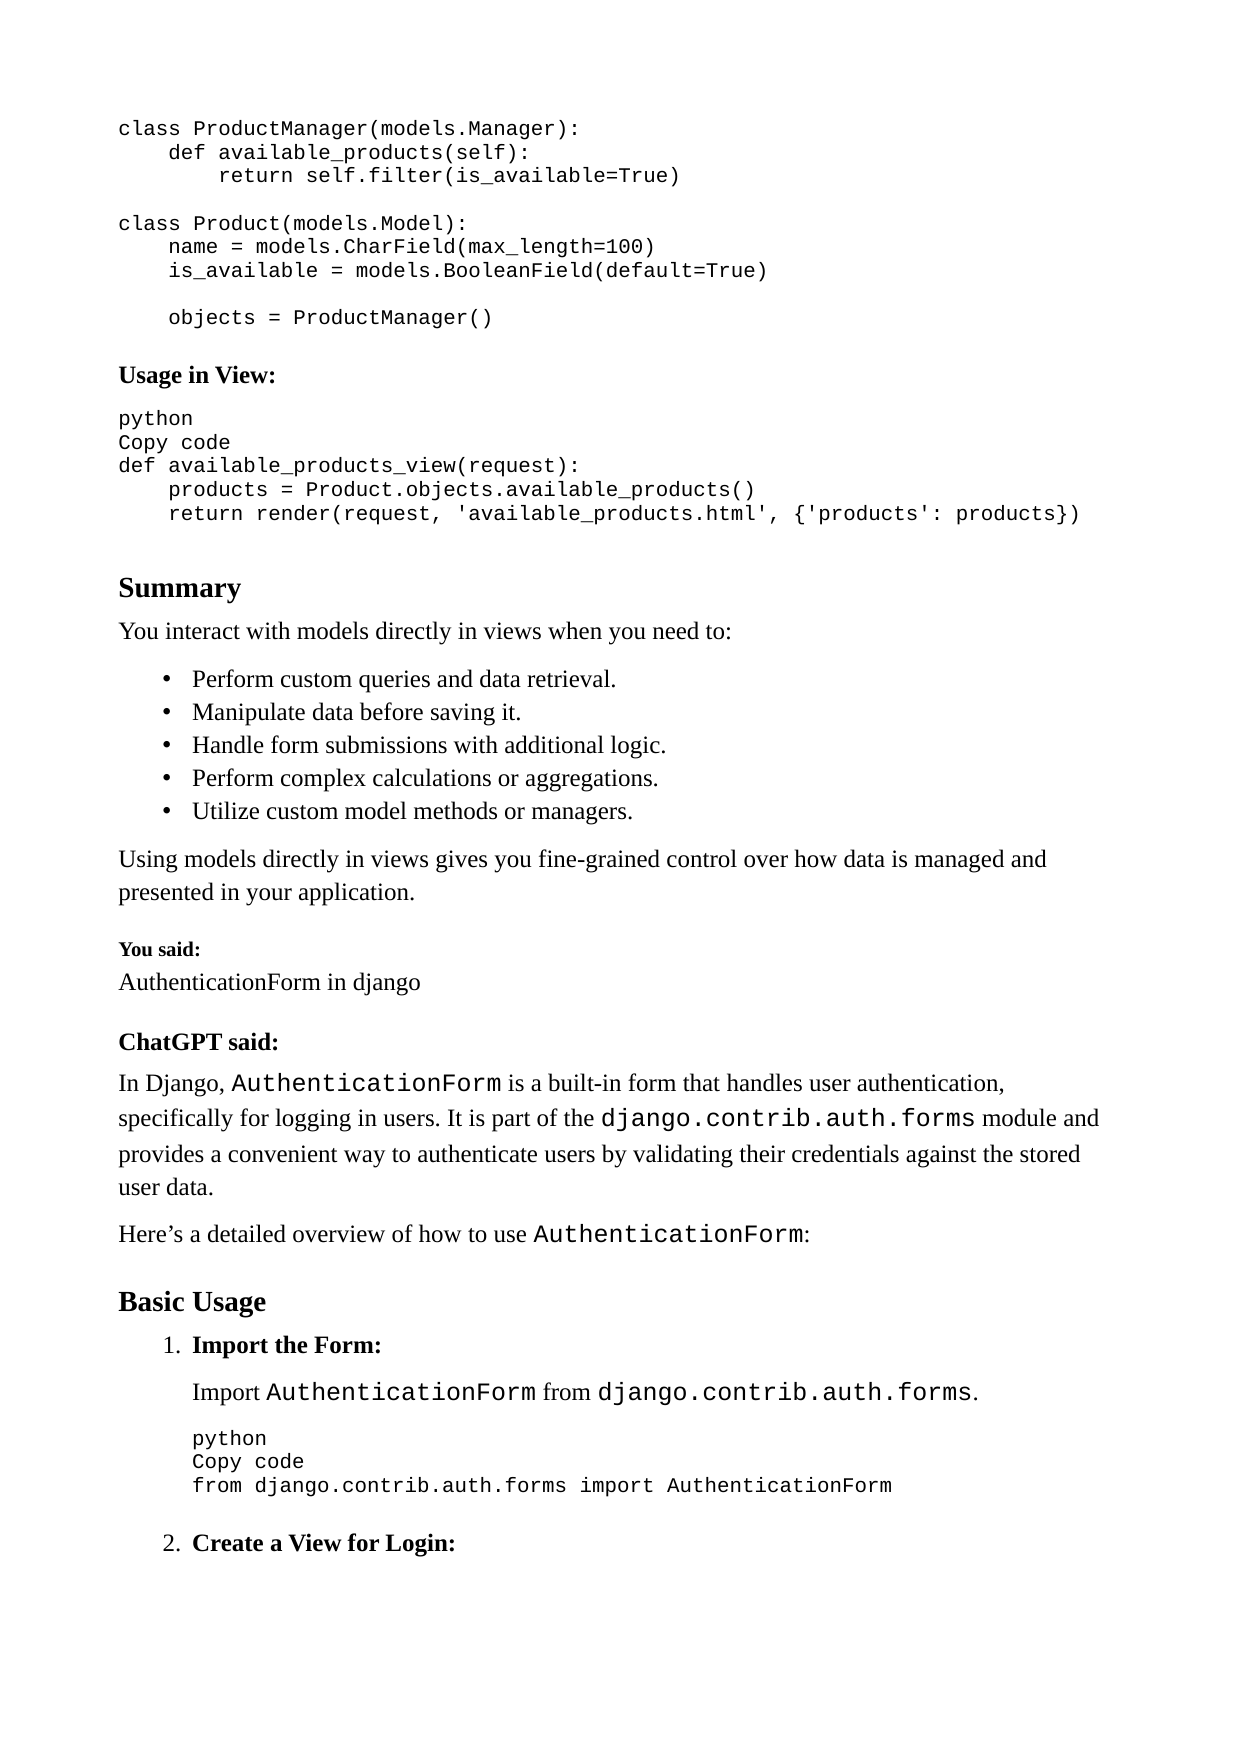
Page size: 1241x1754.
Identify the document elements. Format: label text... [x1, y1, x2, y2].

text class Product(models.Model): [118, 213, 1122, 236]
text In Django, AuthenticationForm is a built-in form that handles user authentication, specifically for logging in users. It is part of the django.contrib.auth.forms module and provides a convenient way to authenticate users by validating their credentials against the stored user data. [118, 1068, 1122, 1200]
list Copy code [162, 1451, 1122, 1475]
text def available_products_view(request): [118, 455, 1122, 479]
text AuthenticationForm in django [118, 967, 1122, 996]
text name = models.CharField(max_length=100) [118, 236, 1122, 260]
list Perform complex calculations or aggregations. [162, 763, 1122, 792]
text class ProductManager(models.Manager): [118, 118, 1122, 142]
list Manipulate data before saving it. [162, 697, 1122, 726]
list Handle form submissions with additional logic. [162, 730, 1122, 759]
list Perform custom queries and data retrieval. [162, 664, 1122, 693]
subtitle Basic Usage [118, 1284, 1122, 1317]
list Utilize custom model methods or managers. [162, 796, 1122, 825]
text is_available = models.BooleanField(default=True) [118, 260, 1122, 284]
text You interact with models directly in views when you need to: [118, 616, 1122, 645]
list Import the Form: [162, 1330, 1122, 1359]
text return self.filter(is_available=True) [118, 165, 1122, 189]
list from django.contrib.auth.forms import AuthenticationForm [162, 1475, 1122, 1498]
text Usage in View: [118, 360, 1122, 389]
text Using models directly in views gives you fine-grained control over how data is managed and presented in your application. [118, 844, 1122, 905]
list Import AuthenticationForm from django.contrib.auth.forms. [162, 1377, 1122, 1408]
text products = Product.objects.available_products() [118, 479, 1122, 503]
text return render(request, 'available_products.html', {'products': products}) [118, 503, 1122, 526]
subtitle ChatGPT said: [118, 1027, 1122, 1056]
text Copy code [118, 432, 1122, 455]
list Create a View for Login: [162, 1528, 1122, 1557]
text Here’s a detailed overview of how to use AuthenticationForm: [118, 1219, 1122, 1250]
subtitle Summary [118, 570, 1122, 604]
text objects = ProductManager() [118, 307, 1122, 331]
text def available_products(self): [118, 142, 1122, 165]
list python [162, 1427, 1122, 1451]
subtitle You said: [118, 937, 1122, 961]
text python [118, 408, 1122, 432]
